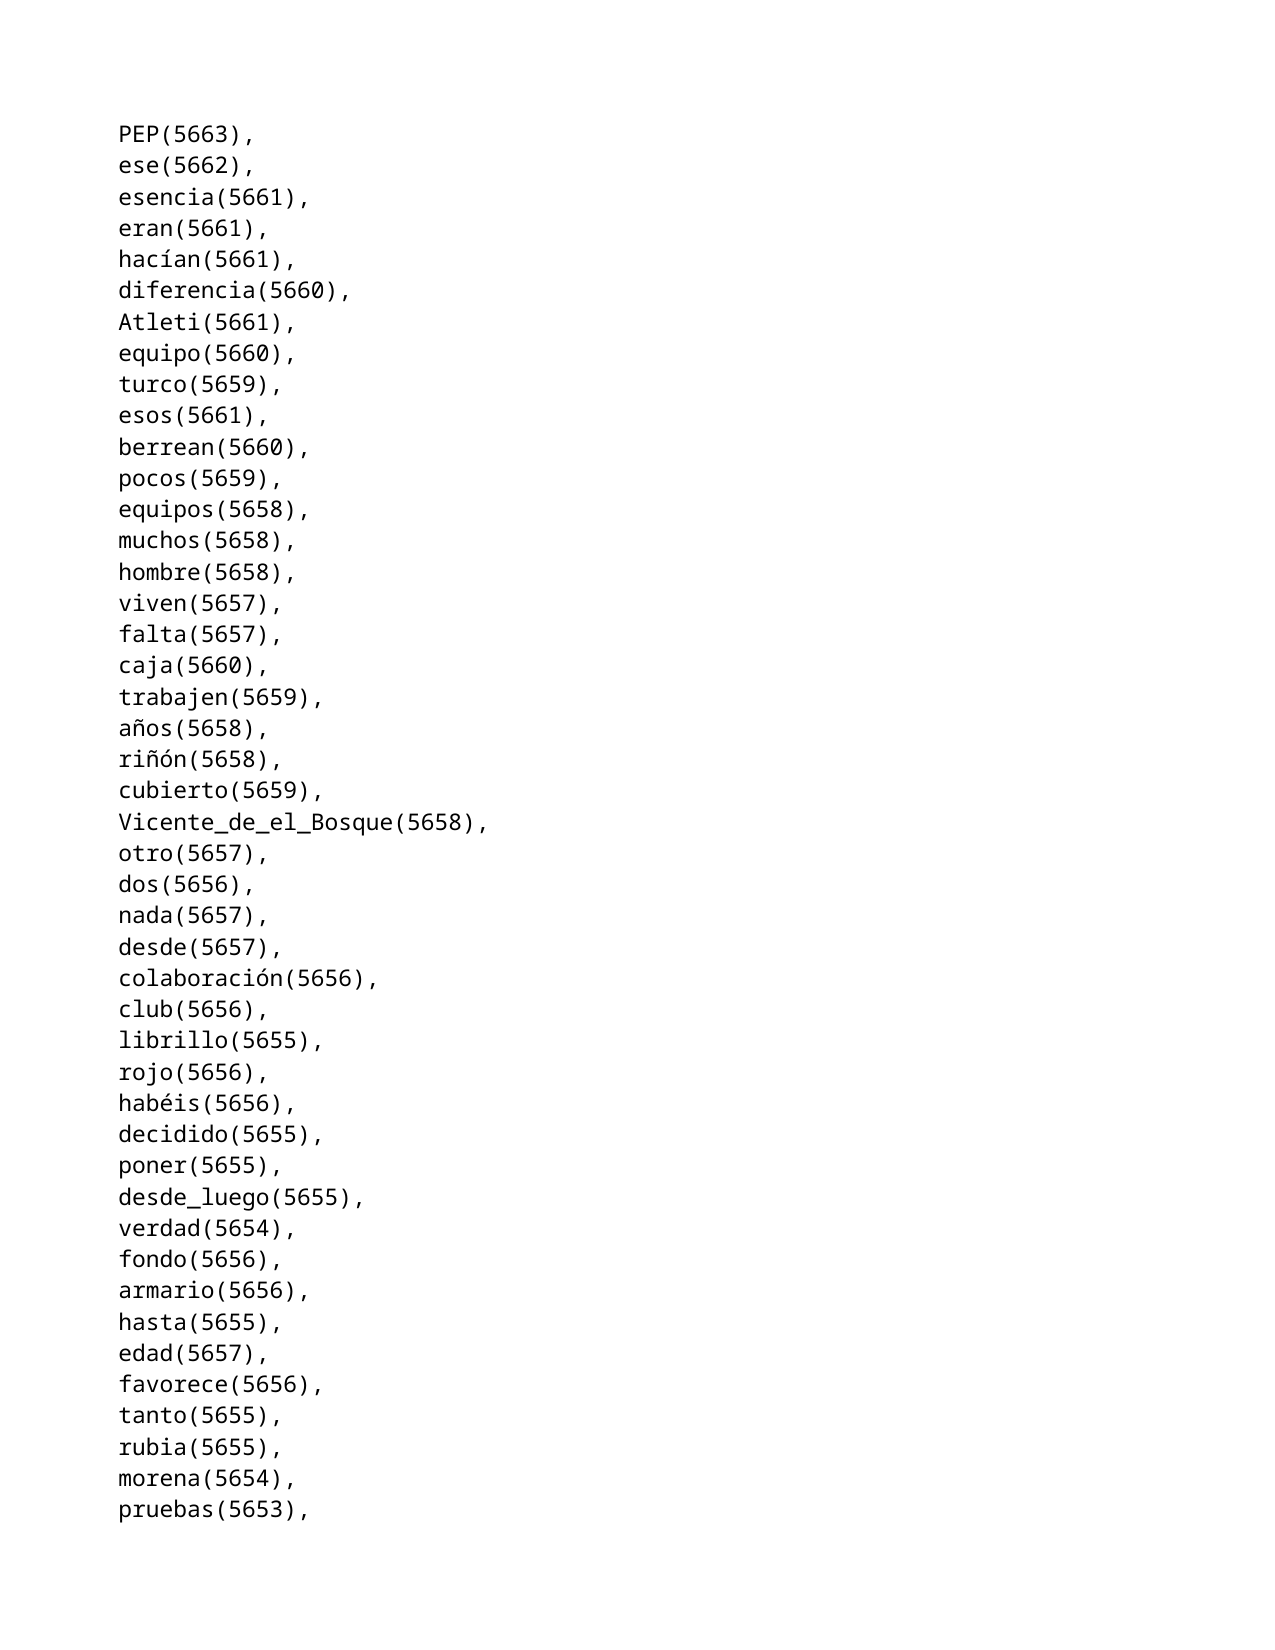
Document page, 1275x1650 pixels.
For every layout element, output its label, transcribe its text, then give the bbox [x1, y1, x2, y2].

text viven(5657), [118, 587, 1157, 618]
text pocos(5659), [118, 462, 1157, 493]
text turco(5659), [118, 368, 1157, 399]
text nada(5657), [118, 899, 1157, 931]
text morena(5654), [118, 1462, 1157, 1493]
text años(5658), [118, 712, 1157, 743]
text Vicente_de_el_Bosque(5658), [118, 806, 1157, 837]
text verdad(5654), [118, 1212, 1157, 1243]
text fondo(5656), [118, 1243, 1157, 1274]
text PEP(5663), [118, 118, 1157, 149]
text equipo(5660), [118, 337, 1157, 368]
text riñón(5658), [118, 743, 1157, 774]
text habéis(5656), [118, 1087, 1157, 1118]
text trabajen(5659), [118, 681, 1157, 712]
text decidido(5655), [118, 1118, 1157, 1149]
text poner(5655), [118, 1149, 1157, 1181]
text rojo(5656), [118, 1056, 1157, 1087]
text colaboración(5656), [118, 962, 1157, 993]
text cubierto(5659), [118, 774, 1157, 806]
text hombre(5658), [118, 556, 1157, 587]
text Atleti(5661), [118, 306, 1157, 337]
text berrean(5660), [118, 431, 1157, 462]
text armario(5656), [118, 1274, 1157, 1306]
text tanto(5655), [118, 1399, 1157, 1431]
text equipos(5658), [118, 493, 1157, 524]
text pruebas(5653), [118, 1493, 1157, 1524]
text eran(5661), [118, 212, 1157, 243]
text diferencia(5660), [118, 274, 1157, 306]
text favorece(5656), [118, 1368, 1157, 1399]
text rubia(5655), [118, 1431, 1157, 1462]
text desde_luego(5655), [118, 1181, 1157, 1212]
text dos(5656), [118, 868, 1157, 899]
text edad(5657), [118, 1337, 1157, 1368]
text muchos(5658), [118, 524, 1157, 556]
text caja(5660), [118, 649, 1157, 681]
text falta(5657), [118, 618, 1157, 649]
text ese(5662), [118, 149, 1157, 181]
text hacían(5661), [118, 243, 1157, 274]
text desde(5657), [118, 931, 1157, 962]
text otro(5657), [118, 837, 1157, 868]
text esencia(5661), [118, 181, 1157, 212]
text librillo(5655), [118, 1024, 1157, 1056]
text club(5656), [118, 993, 1157, 1024]
text hasta(5655), [118, 1306, 1157, 1337]
text esos(5661), [118, 399, 1157, 431]
